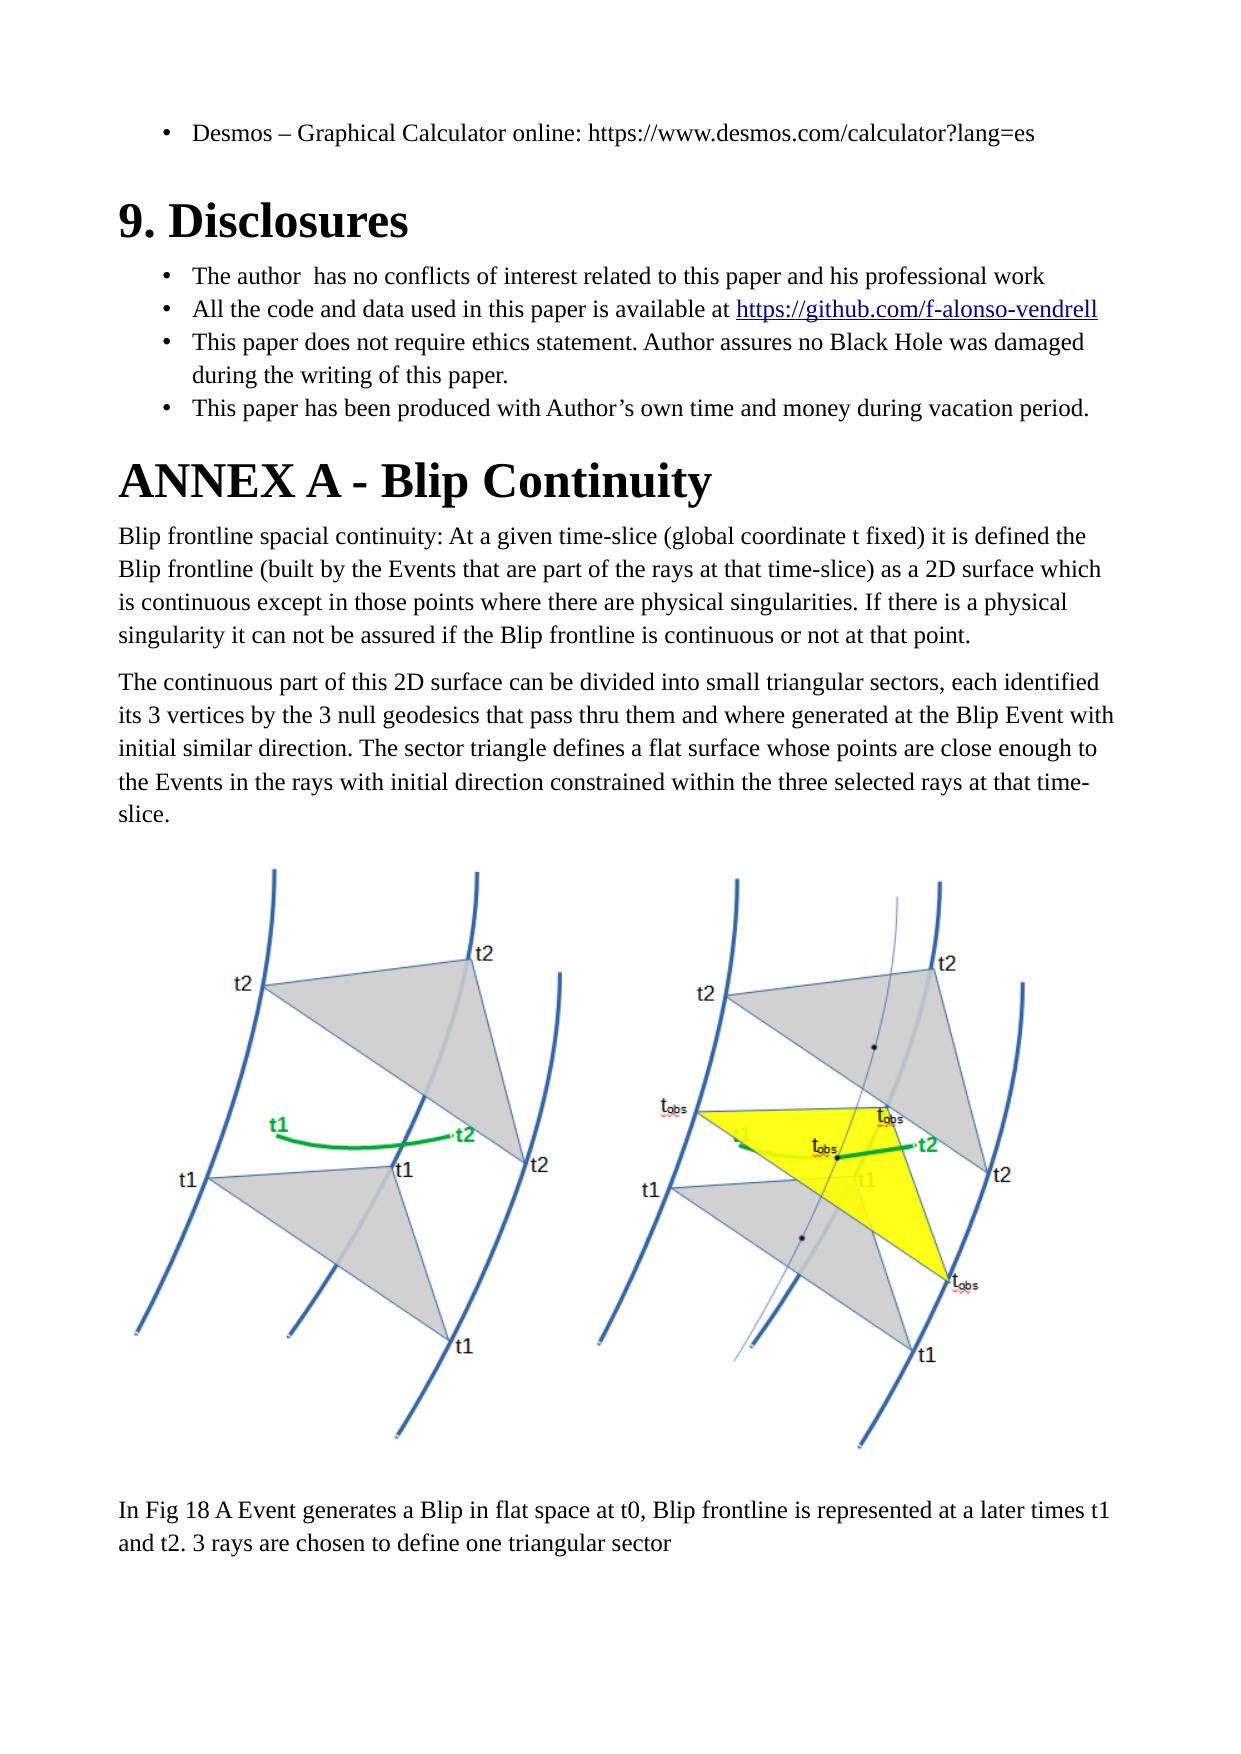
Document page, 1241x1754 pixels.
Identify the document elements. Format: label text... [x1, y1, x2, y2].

list Desmos – Graphical Calculator online: https://www.desmos.com/calculator?lang=es [162, 118, 1122, 147]
list This paper has been produced with Author’s own time and money during vacation period. [162, 393, 1122, 422]
text Blip frontline spacial continuity: At a given time-slice (global coordinate t fixed) it is defined the Blip frontline (built by the Events that are part of the rays at that time-slice) as a 2D surface which is continuous except in those points where there are physical singularities. If there is a physical singularity it can not be assured if the Blip frontline is continuous or not at that point. [118, 521, 1122, 649]
subtitle ANNEX A - Blip Continuity [118, 451, 1122, 508]
text In Fig 18 A Event generates a Blip in flat space at t0, Blip frontline is represented at a later times t1 and t2. 3 rays are chosen to define one triangular sector [118, 1495, 1122, 1557]
text The continuous part of this 2D surface can be divided into small triangular sectors, each identified its 3 vertices by the 3 null geodesics that pass thru them and where generated at the Blip Event with initial similar direction. The sector triangle defines a flat surface whose points are close enough to the Events in the rays with initial direction constrained within the three selected rays at that time-slice. [118, 667, 1122, 828]
subtitle 9. Disclosures [118, 191, 1122, 248]
picture [118, 847, 1041, 1476]
list This paper does not require ethics statement. Author assures no Black Hole was damaged during the writing of this paper. [162, 327, 1122, 388]
list All the code and data used in this paper is available at https://github.com/f-alonso-vendrell [162, 294, 1122, 322]
list The author has no conflicts of interest related to this paper and his professional work [162, 261, 1122, 289]
